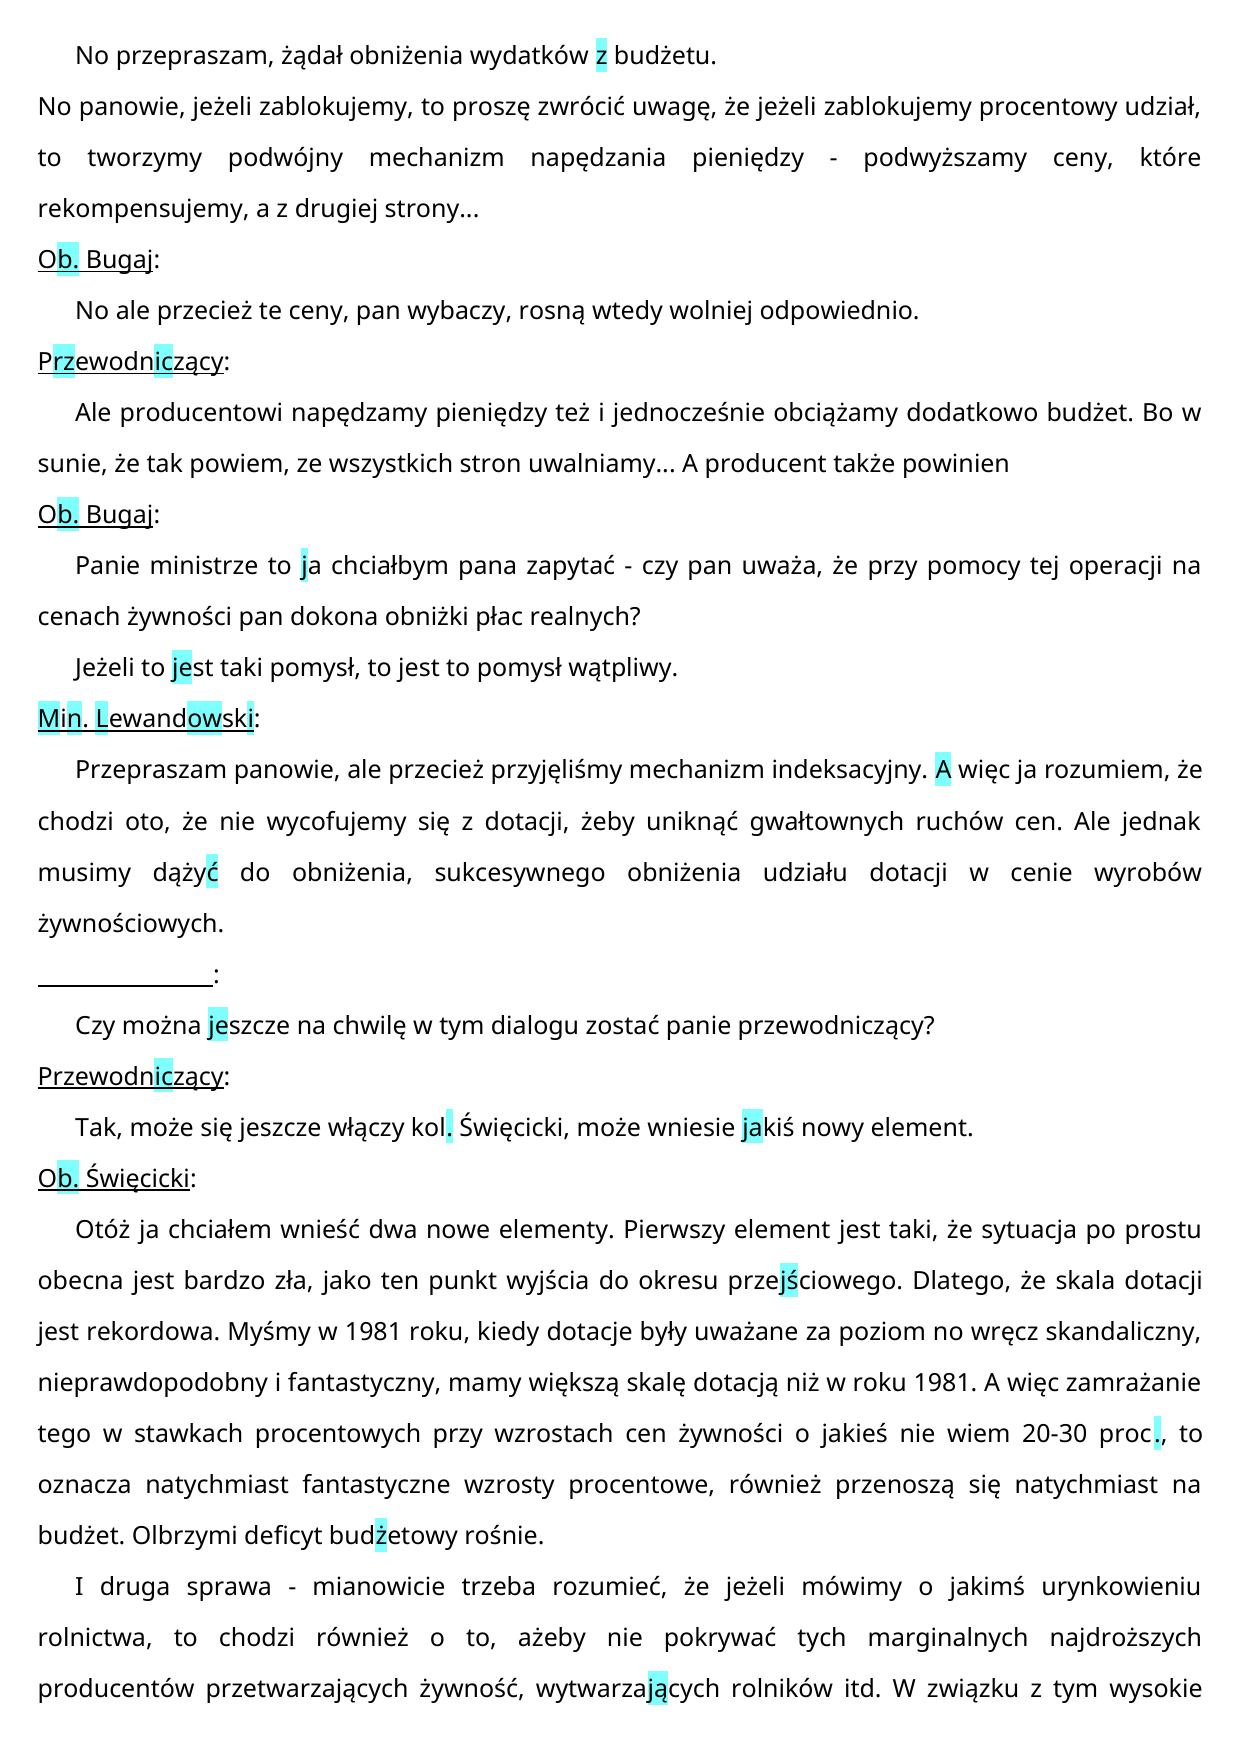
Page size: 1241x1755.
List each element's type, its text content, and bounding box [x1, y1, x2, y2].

text Przewodniczący: [37, 344, 1203, 378]
text Przepraszam panowie, ale przecież przyjęliśmy mechanizm indeksacyjny. A więc ja rozumiem, że chodzi oto, że nie wycofujemy się z dotacji, żeby uniknąć gwałtownych ruchów cen. Ale jednak musimy dążyć do obniżenia, sukcesywnego obniżenia udziału dotacji w cenie wyrobów żywnościowych. [37, 752, 1203, 939]
text Czy można jeszcze na chwilę w tym dialogu zostać panie przewodniczący? [37, 1007, 1203, 1041]
text Ob. Bugaj: [37, 497, 1203, 531]
text I druga sprawa - mianowicie trzeba rozumieć, że jeżeli mówimy o jakimś urynkowieniu rolnictwa, to chodzi również o to, ażeby nie pokrywać tych marginalnych najdroższych producentów przetwarzających żywność, wytwarzających rolników itd. W związku z tym wysokie [37, 1569, 1203, 1705]
text : [37, 956, 1203, 990]
text No panowie, jeżeli zablokujemy, to proszę zwrócić uwagę, że jeżeli zablokujemy procentowy udział, to tworzymy podwójny mechanizm napędzania pieniędzy - podwyższamy ceny, które rekompensujemy, a z drugiej strony... [37, 88, 1203, 225]
text Otóż ja chciałem wnieść dwa nowe elementy. Pierwszy element jest taki, że sytuacja po prostu obecna jest bardzo zła, jako ten punkt wyjścia do okresu przejściowego. Dlatego, że skala dotacji jest rekordowa. Myśmy w 1981 roku, kiedy dotacje były uważane za poziom no wręcz skandaliczny, nieprawdopodobny i fantastyczny, mamy większą skalę dotacją niż w roku 1981. A więc zamrażanie tego w stawkach procentowych przy wzrostach cen żywności o jakieś nie wiem 20-30 proc., to oznacza natychmiast fantastyczne wzrosty procentowe, również przenoszą się natychmiast na budżet. Olbrzymi deficyt budżetowy rośnie. [37, 1211, 1203, 1552]
text Jeżeli to jest taki pomysł, to jest to pomysł wątpliwy. [37, 650, 1203, 684]
text Ob. Bugaj: [37, 242, 1203, 276]
text Min. Lewandowski: [37, 701, 1203, 735]
text No ale przecież te ceny, pan wybaczy, rosną wtedy wolniej odpowiednio. [37, 293, 1203, 327]
text Ale producentowi napędzamy pieniędzy też i jednocześnie obciążamy dodatkowo budżet. Bo w sunie, że tak powiem, ze wszystkich stron uwalniamy... A producent także powinien [37, 395, 1203, 480]
text Panie ministrze to ja chciałbym pana zapytać - czy pan uważa, że przy pomocy tej operacji na cenach żywności pan dokona obniżki płac realnych? [37, 548, 1203, 633]
text No przepraszam, żądał obniżenia wydatków z budżetu. [37, 37, 1203, 72]
text Przewodniczący: [37, 1058, 1203, 1092]
text Tak, może się jeszcze włączy kol. Święcicki, może wniesie jakiś nowy element. [37, 1109, 1203, 1143]
text Ob. Święcicki: [37, 1160, 1203, 1194]
